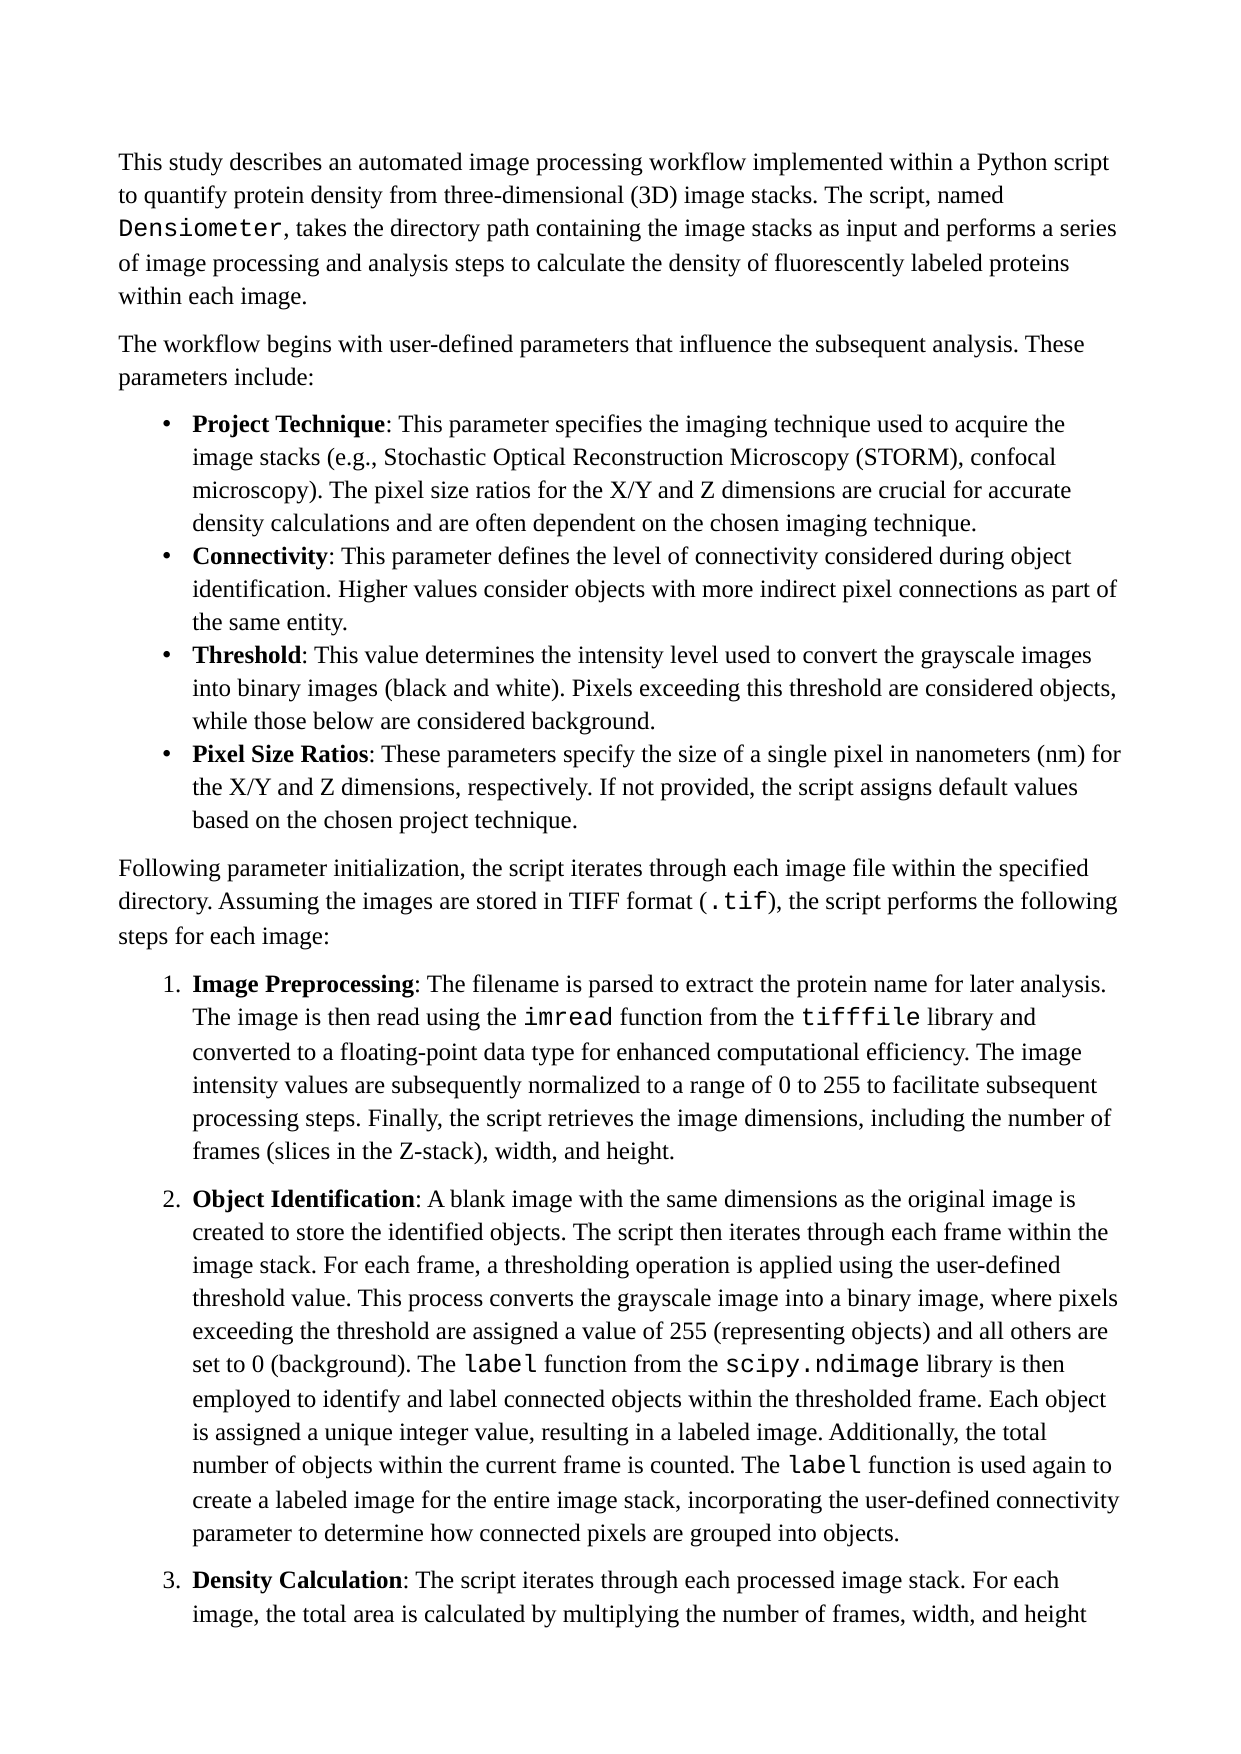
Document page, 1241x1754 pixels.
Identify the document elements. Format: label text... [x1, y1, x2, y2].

list Project Technique: This parameter specifies the imaging technique used to acquire the image stacks (e.g., Stochastic Optical Reconstruction Microscopy (STORM), confocal microscopy). The pixel size ratios for the X/Y and Z dimensions are crucial for accurate density calculations and are often dependent on the chosen imaging technique. [162, 409, 1122, 537]
text Following parameter initialization, the script iterates through each image file within the specified directory. Assuming the images are stored in TIFF format (.tif), the script performs the following steps for each image: [118, 853, 1122, 950]
list Pixel Size Ratios: These parameters specify the size of a single pixel in nanometers (nm) for the X/Y and Z dimensions, respectively. If not provided, the script assigns default values based on the chosen project technique. [162, 739, 1122, 834]
list Threshold: This value determines the intensity level used to convert the grayscale images into binary images (black and white). Pixels exceeding this threshold are considered objects, while those below are considered background. [162, 640, 1122, 735]
list Density Calculation: The script iterates through each processed image stack. For each image, the total area is calculated by multiplying the number of frames, width, and height [162, 1566, 1122, 1627]
text The workflow begins with user-defined parameters that influence the subsequent analysis. These parameters include: [118, 329, 1122, 390]
list Connectivity: This parameter defines the level of connectivity considered during object identification. Higher values consider objects with more indirect pixel connections as part of the same entity. [162, 541, 1122, 636]
list Image Preprocessing: The filename is parsed to extract the protein name for later analysis. The image is then read using the imread function from the tifffile library and converted to a floating-point data type for enhanced computational efficiency. The image intensity values are subsequently normalized to a range of 0 to 255 to facilitate subsequent processing steps. Finally, the script retrieves the image dimensions, including the number of frames (slices in the Z-stack), width, and height. [162, 969, 1122, 1165]
list Object Identification: A blank image with the same dimensions as the original image is created to store the identified objects. The script then iterates through each frame within the image stack. For each frame, a thresholding operation is applied using the user-defined threshold value. This process converts the grayscale image into a binary image, where pixels exceeding the threshold are assigned a value of 255 (representing objects) and all others are set to 0 (background). The label function from the scipy.ndimage library is then employed to identify and label connected objects within the thresholded frame. Each object is assigned a unique integer value, resulting in a labeled image. Additionally, the total number of objects within the current frame is counted. The label function is used again to create a labeled image for the entire image stack, incorporating the user-defined connectivity parameter to determine how connected pixels are grouped into objects. [162, 1184, 1122, 1547]
text This study describes an automated image processing workflow implemented within a Python script to quantify protein density from three-dimensional (3D) image stacks. The script, named Densiometer, takes the directory path containing the image stacks as input and performs a series of image processing and analysis steps to calculate the density of fluorescently labeled proteins within each image. [118, 147, 1122, 310]
